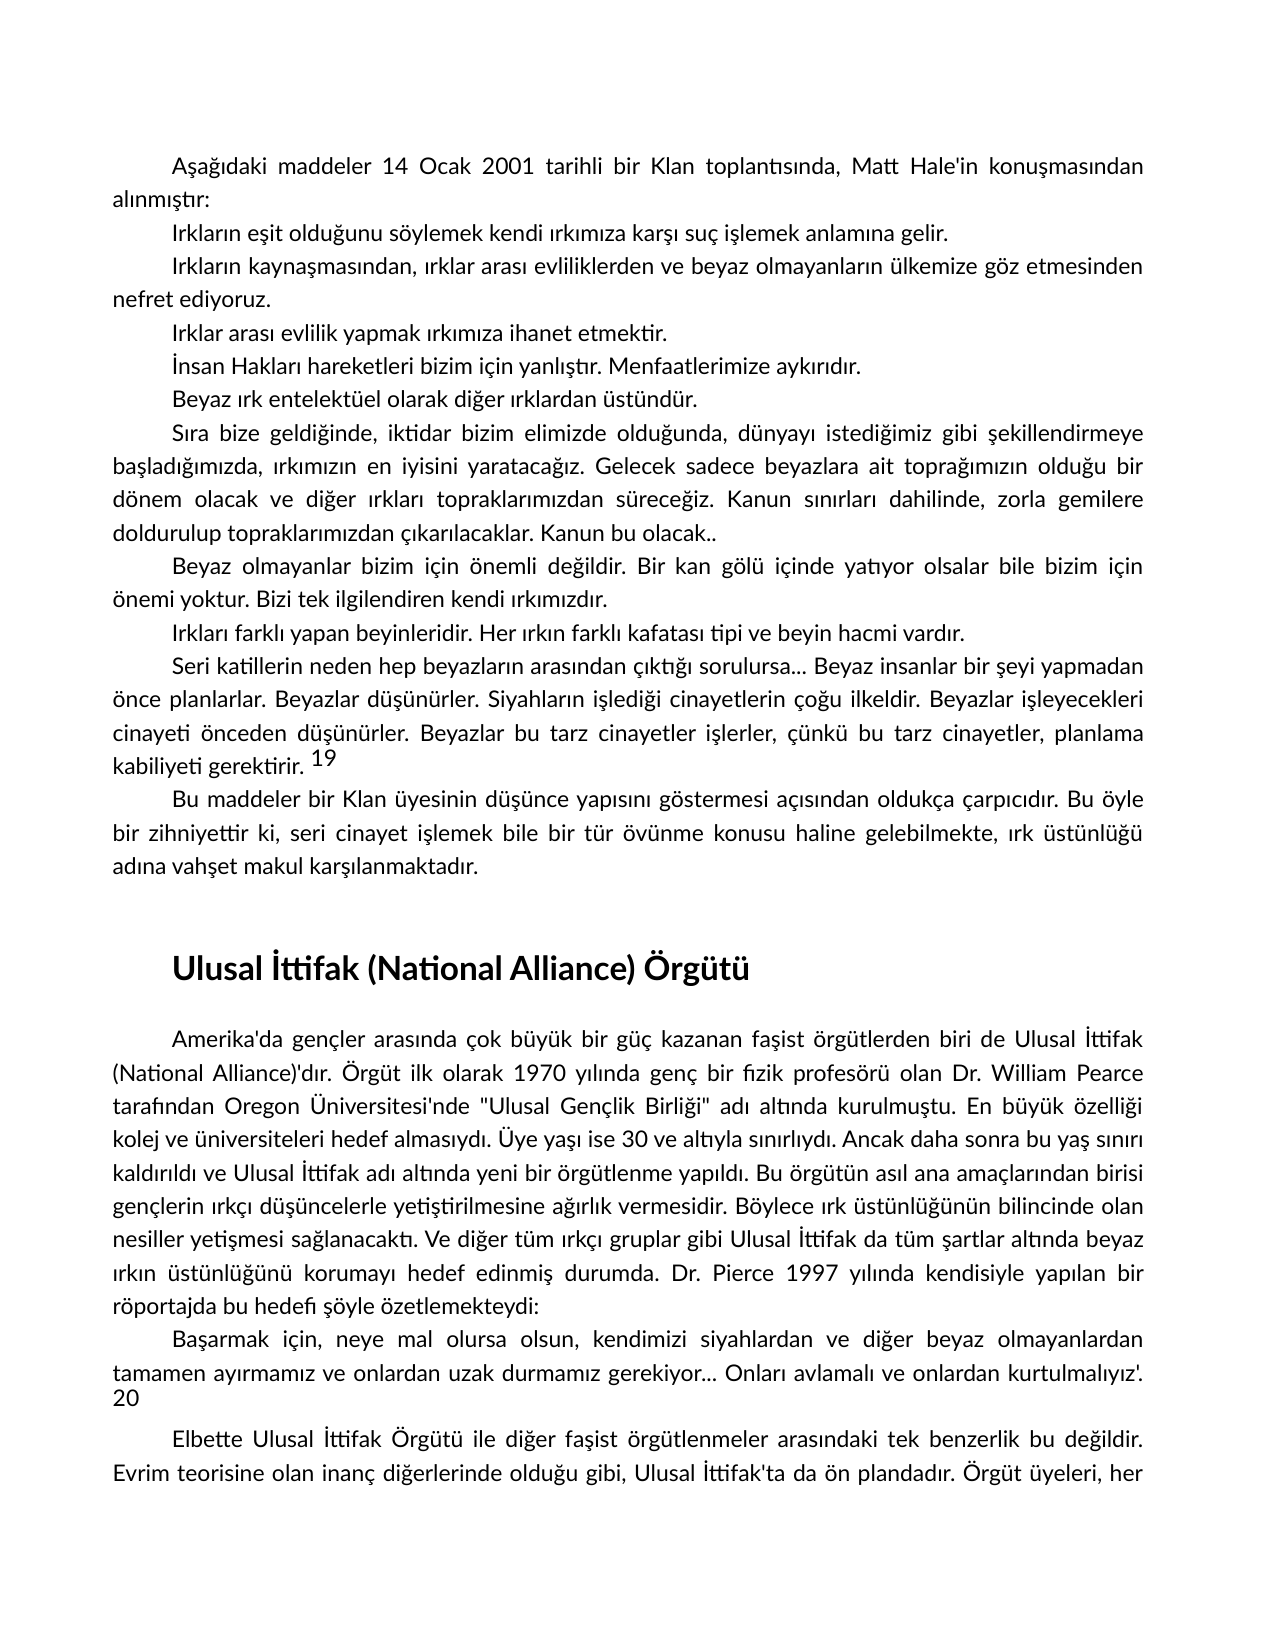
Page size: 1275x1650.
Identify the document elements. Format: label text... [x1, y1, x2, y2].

text Elbette Ulusal İttifak Örgütü ile diğer faşist örgütlenmeler arasındaki tek benzerlik bu değildir. Evrim teorisine olan inanç diğerlerinde olduğu gibi, Ulusal İttifak'ta da ön plandadır. Örgüt üyeleri, her [112, 1421, 1145, 1488]
text Bu maddeler bir Klan üyesinin düşünce yapısını göstermesi açısından oldukça çarpıcıdır. Bu öyle bir zihniyettir ki, seri cinayet işlemek bile bir tür övünme konusu haline gelebilmekte, ırk üstünlüğü adına vahşet makul karşılanmaktadır. [112, 781, 1145, 881]
subtitle Ulusal İttifak (National Alliance) Örgütü [112, 948, 1162, 988]
text Aşağıdaki maddeler 14 Ocak 2001 tarihli bir Klan toplantısında, Matt Hale'in konuşmasından alınmıştır: [112, 148, 1145, 214]
text Irklar arası evlilik yapmak ırkımıza ihanet etmektir. [112, 314, 1145, 348]
text Amerika'da gençler arasında çok büyük bir güç kazanan faşist örgütlerden biri de Ulusal İttifak (National Alliance)'dır. Örgüt ilk olarak 1970 yılında genç bir fizik profesörü olan Dr. William Pearce tarafından Oregon Üniversitesi'nde "Ulusal Gençlik Birliği" adı altında kurulmuştu. En büyük özelliği kolej ve üniversiteleri hedef almasıydı. Üye yaşı ise 30 ve altıyla sınırlıydı. Ancak daha sonra bu yaş sınırı kaldırıldı ve Ulusal İttifak adı altında yeni bir örgütlenme yapıldı. Bu örgütün asıl ana amaçlarından birisi gençlerin ırkçı düşüncelerle yetiştirilmesine ağırlık vermesidir. Böylece ırk üstünlüğünün bilincinde olan nesiller yetişmesi sağlanacaktı. Ve diğer tüm ırkçı gruplar gibi Ulusal İttifak da tüm şartlar altında beyaz ırkın üstünlüğünü korumayı hedef edinmiş durumda. Dr. Pierce 1997 yılında kendisiyle yapılan bir röportajda bu hedefi şöyle özetlemekteydi: [112, 1021, 1145, 1321]
text Irkları farklı yapan beyinleridir. Her ırkın farklı kafatası tipi ve beyin hacmi vardır. [112, 614, 1145, 648]
text Beyaz olmayanlar bizim için önemli değildir. Bir kan gölü içinde yatıyor olsalar bile bizim için önemi yoktur. Bizi tek ilgilendiren kendi ırkımızdır. [112, 548, 1145, 614]
text Sıra bize geldiğinde, iktidar bizim elimizde olduğunda, dünyayı istediğimiz gibi şekillendirmeye başladığımızda, ırkımızın en iyisini yaratacağız. Gelecek sadece beyazlara ait toprağımızın olduğu bir dönem olacak ve diğer ırkları topraklarımızdan süreceğiz. Kanun sınırları dahilinde, zorla gemilere doldurulup topraklarımızdan çıkarılacaklar. Kanun bu olacak.. [112, 414, 1145, 548]
text İnsan Hakları hareketleri bizim için yanlıştır. Menfaatlerimize aykırıdır. [112, 348, 1145, 381]
text Başarmak için, neye mal olursa olsun, kendimizi siyahlardan ve diğer beyaz olmayanlardan tamamen ayırmamız ve onlardan uzak durmamız gerekiyor... Onları avlamalı ve onlardan kurtulmalıyız'. 20 [112, 1321, 1145, 1421]
text Irkların kaynaşmasından, ırklar arası evliliklerden ve beyaz olmayanların ülkemize göz etmesinden nefret ediyoruz. [112, 248, 1145, 314]
text Irkların eşit olduğunu söylemek kendi ırkımıza karşı suç işlemek anlamına gelir. [112, 214, 1145, 248]
text Seri katillerin neden hep beyazların arasından çıktığı sorulursa... Beyaz insanlar bir şeyi yapmadan önce planlarlar. Beyazlar düşünürler. Siyahların işlediği cinayetlerin çoğu ilkeldir. Beyazlar işleyecekleri cinayeti önceden düşünürler. Beyazlar bu tarz cinayetler işlerler, çünkü bu tarz cinayetler, planlama kabiliyeti gerektirir. 19 [112, 648, 1145, 781]
text Beyaz ırk entelektüel olarak diğer ırklardan üstündür. [112, 381, 1145, 414]
